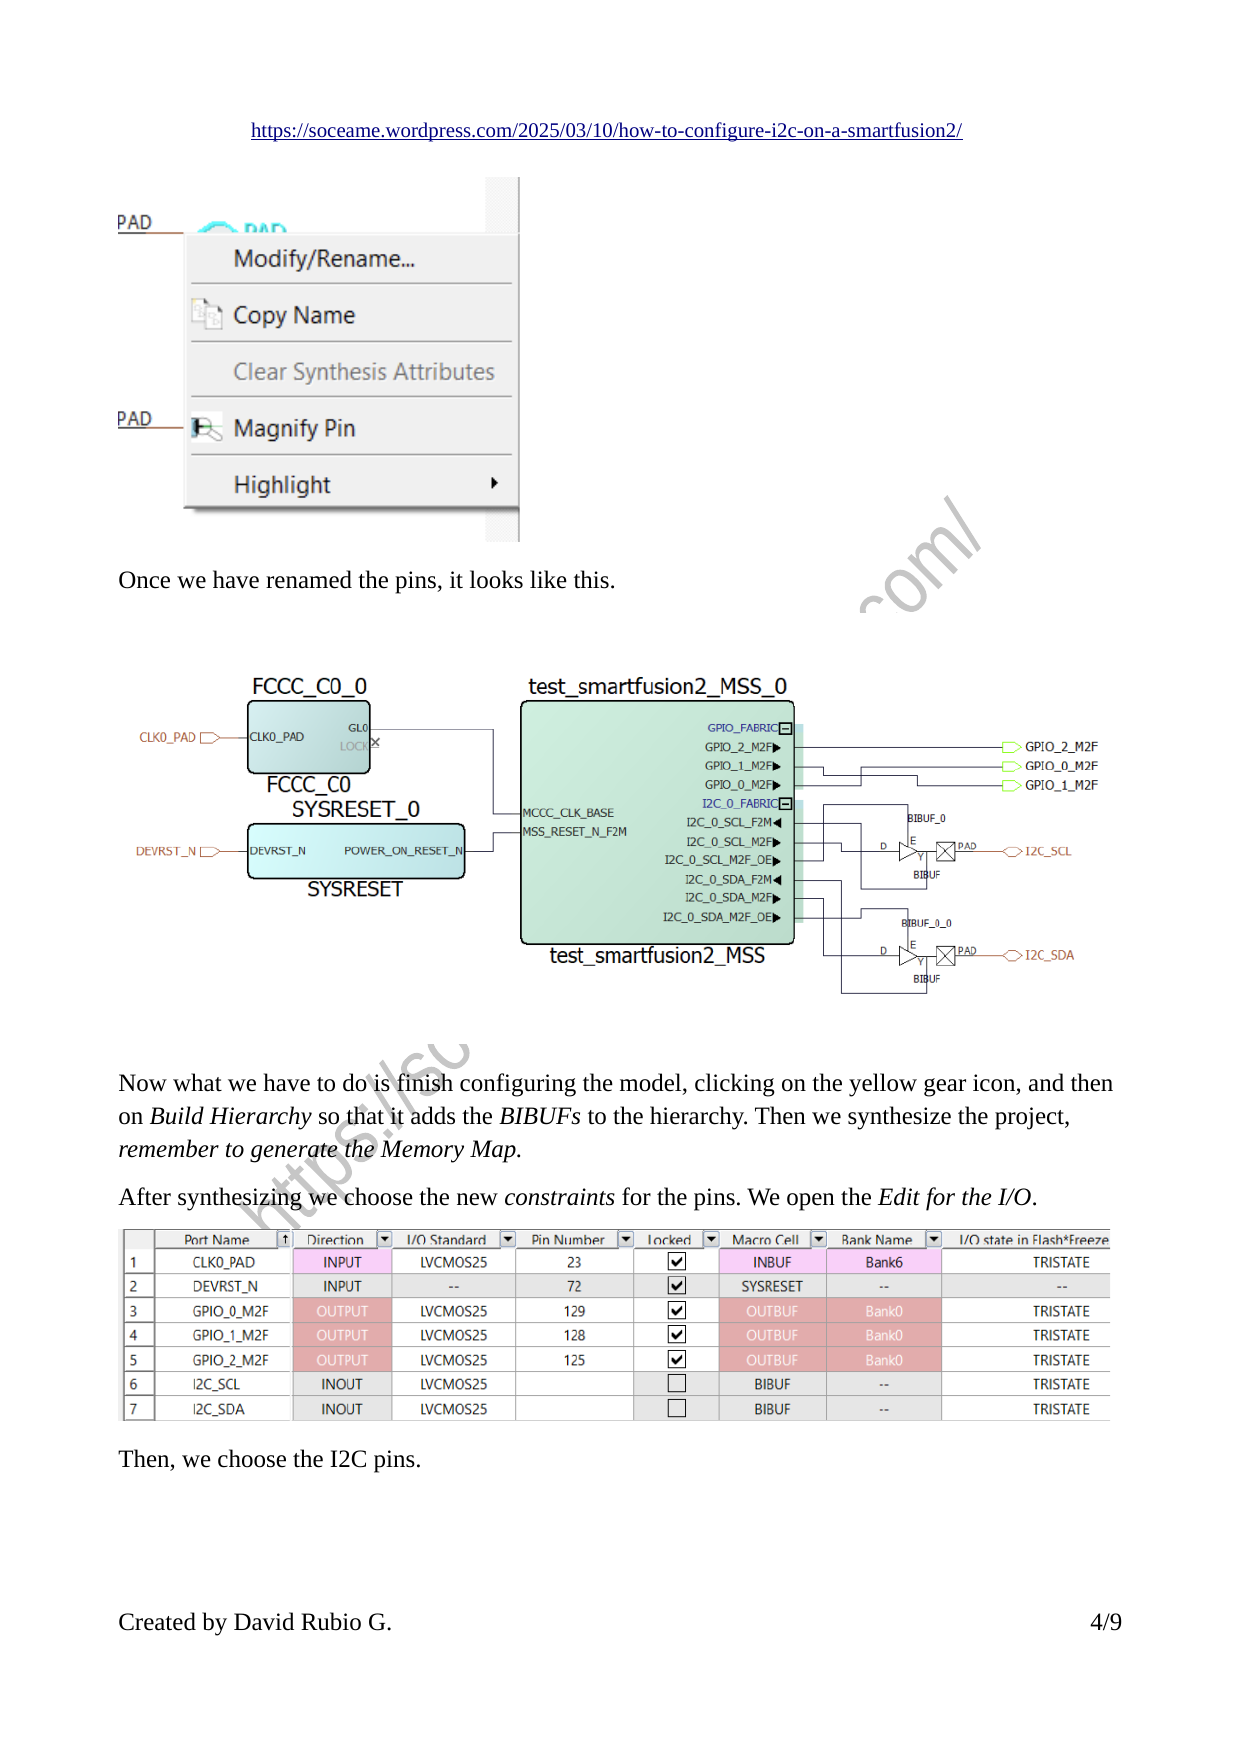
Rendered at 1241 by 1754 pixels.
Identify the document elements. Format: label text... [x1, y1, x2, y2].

picture [118, 613, 1114, 1044]
text Once we have renamed the pins, it looks like this. [118, 565, 1122, 594]
text After synthesizing we choose the new constraints for the pins. We open the Edit for the I/O. [308, 1182, 1122, 1210]
text After synthesizing we choose the new constraints for the pins. We open the Edit for the I/O. [118, 1182, 279, 1210]
picture [118, 1229, 1111, 1421]
text Then, we choose the I2C pins. [118, 1444, 1122, 1473]
text Now what we have to do is finish configuring the model, clicking on the yellow gear icon, and then on Build Hierarchy so that it adds the BIBUFs to the hierarchy. Then we synthesize the project, remember to generate the Memory Map. [118, 1068, 1122, 1163]
picture [118, 177, 520, 542]
